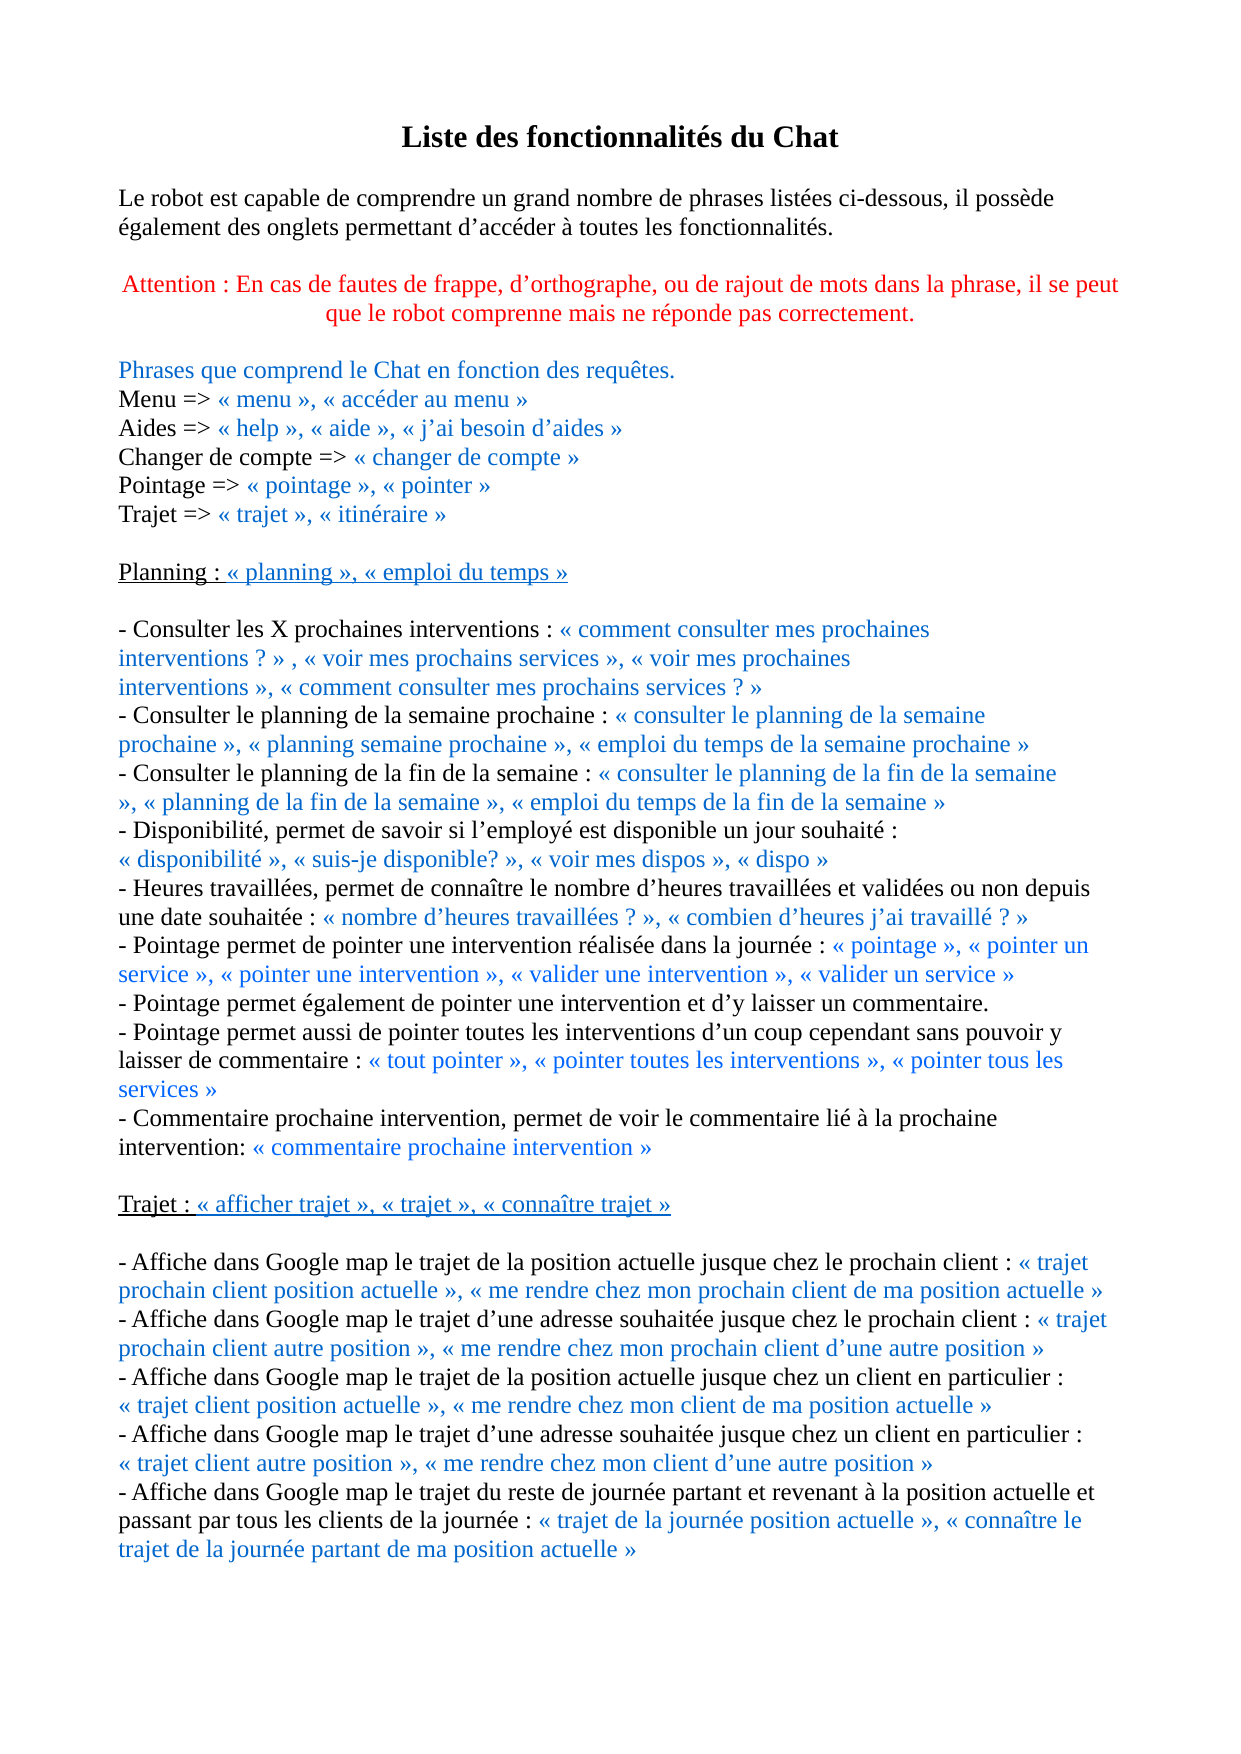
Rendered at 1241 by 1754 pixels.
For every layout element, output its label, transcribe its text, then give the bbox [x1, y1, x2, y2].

text Trajet : « afficher trajet », « trajet », « connaître trajet » [118, 1189, 1122, 1218]
text Trajet => « trajet », « itinéraire » [118, 499, 1122, 528]
text Aides => « help », « aide », « j’ai besoin d’aides » [118, 413, 1122, 442]
text Le robot est capable de comprendre un grand nombre de phrases listées ci-dessous, il possède également des onglets permettant d’accéder à toutes les fonctionnalités. [118, 183, 1122, 240]
text Changer de compte => « changer de compte » [118, 442, 1122, 470]
text Liste des fonctionnalités du Chat [118, 118, 1122, 154]
text Planning : « planning », « emploi du temps » [118, 557, 1122, 585]
text - Consulter le planning de la semaine prochaine : « consulter le planning de la semaine prochaine », « planning semaine prochaine », « emploi du temps de la semaine prochaine » [118, 700, 1122, 758]
text - Heures travaillées, permet de connaître le nombre d’heures travaillées et validées ou non depuis une date souhaitée : « nombre d’heures travaillées ? », « combien d’heures j’ai travaillé ? » [118, 873, 1122, 930]
text - Commentaire prochaine intervention, permet de voir le commentaire lié à la prochaine intervention: « commentaire prochaine intervention » [118, 1103, 1122, 1160]
text Phrases que comprend le Chat en fonction des requêtes. [118, 355, 1122, 384]
text - Affiche dans Google map le trajet d’une adresse souhaitée jusque chez le prochain client : « trajet prochain client autre position », « me rendre chez mon prochain client d’une autre position » [118, 1304, 1122, 1362]
text - Consulter les X prochaines interventions : « comment consulter mes prochaines interventions ? » , « voir mes prochains services », « voir mes prochaines interventions », « comment consulter mes prochains services ? » [118, 614, 1122, 700]
text - Consulter le planning de la fin de la semaine : « consulter le planning de la fin de la semaine », « planning de la fin de la semaine », « emploi du temps de la fin de la semaine » [118, 758, 1122, 815]
text - Affiche dans Google map le trajet d’une adresse souhaitée jusque chez un client en particulier : « trajet client autre position », « me rendre chez mon client d’une autre position » [118, 1419, 1122, 1477]
text - Affiche dans Google map le trajet du reste de journée partant et revenant à la position actuelle et passant par tous les clients de la journée : « trajet de la journée position actuelle », « connaître le trajet de la journée partant de ma position actuelle » [118, 1477, 1122, 1563]
text Pointage => « pointage », « pointer » [118, 470, 1122, 499]
text - Pointage permet également de pointer une intervention et d’y laisser un commentaire. [118, 988, 1122, 1017]
text - Affiche dans Google map le trajet de la position actuelle jusque chez un client en particulier : « trajet client position actuelle », « me rendre chez mon client de ma position actuelle » [118, 1362, 1122, 1419]
text Attention : En cas de fautes de frappe, d’orthographe, ou de rajout de mots dans la phrase, il se peut que le robot comprenne mais ne réponde pas correctement. [118, 269, 1122, 327]
text - Affiche dans Google map le trajet de la position actuelle jusque chez le prochain client : « trajet prochain client position actuelle », « me rendre chez mon prochain client de ma position actuelle » [118, 1247, 1122, 1304]
text - Disponibilité, permet de savoir si l’employé est disponible un jour souhaité : « disponibilité », « suis-je disponible? », « voir mes dispos », « dispo » [118, 815, 1122, 873]
text - Pointage permet aussi de pointer toutes les interventions d’un coup cependant sans pouvoir y laisser de commentaire : « tout pointer », « pointer toutes les interventions », « pointer tous les services » [118, 1017, 1122, 1103]
text Menu => « menu », « accéder au menu » [118, 384, 1122, 413]
text - Pointage permet de pointer une intervention réalisée dans la journée : « pointage », « pointer un service », « pointer une intervention », « valider une intervention », « valider un service » [118, 930, 1122, 988]
